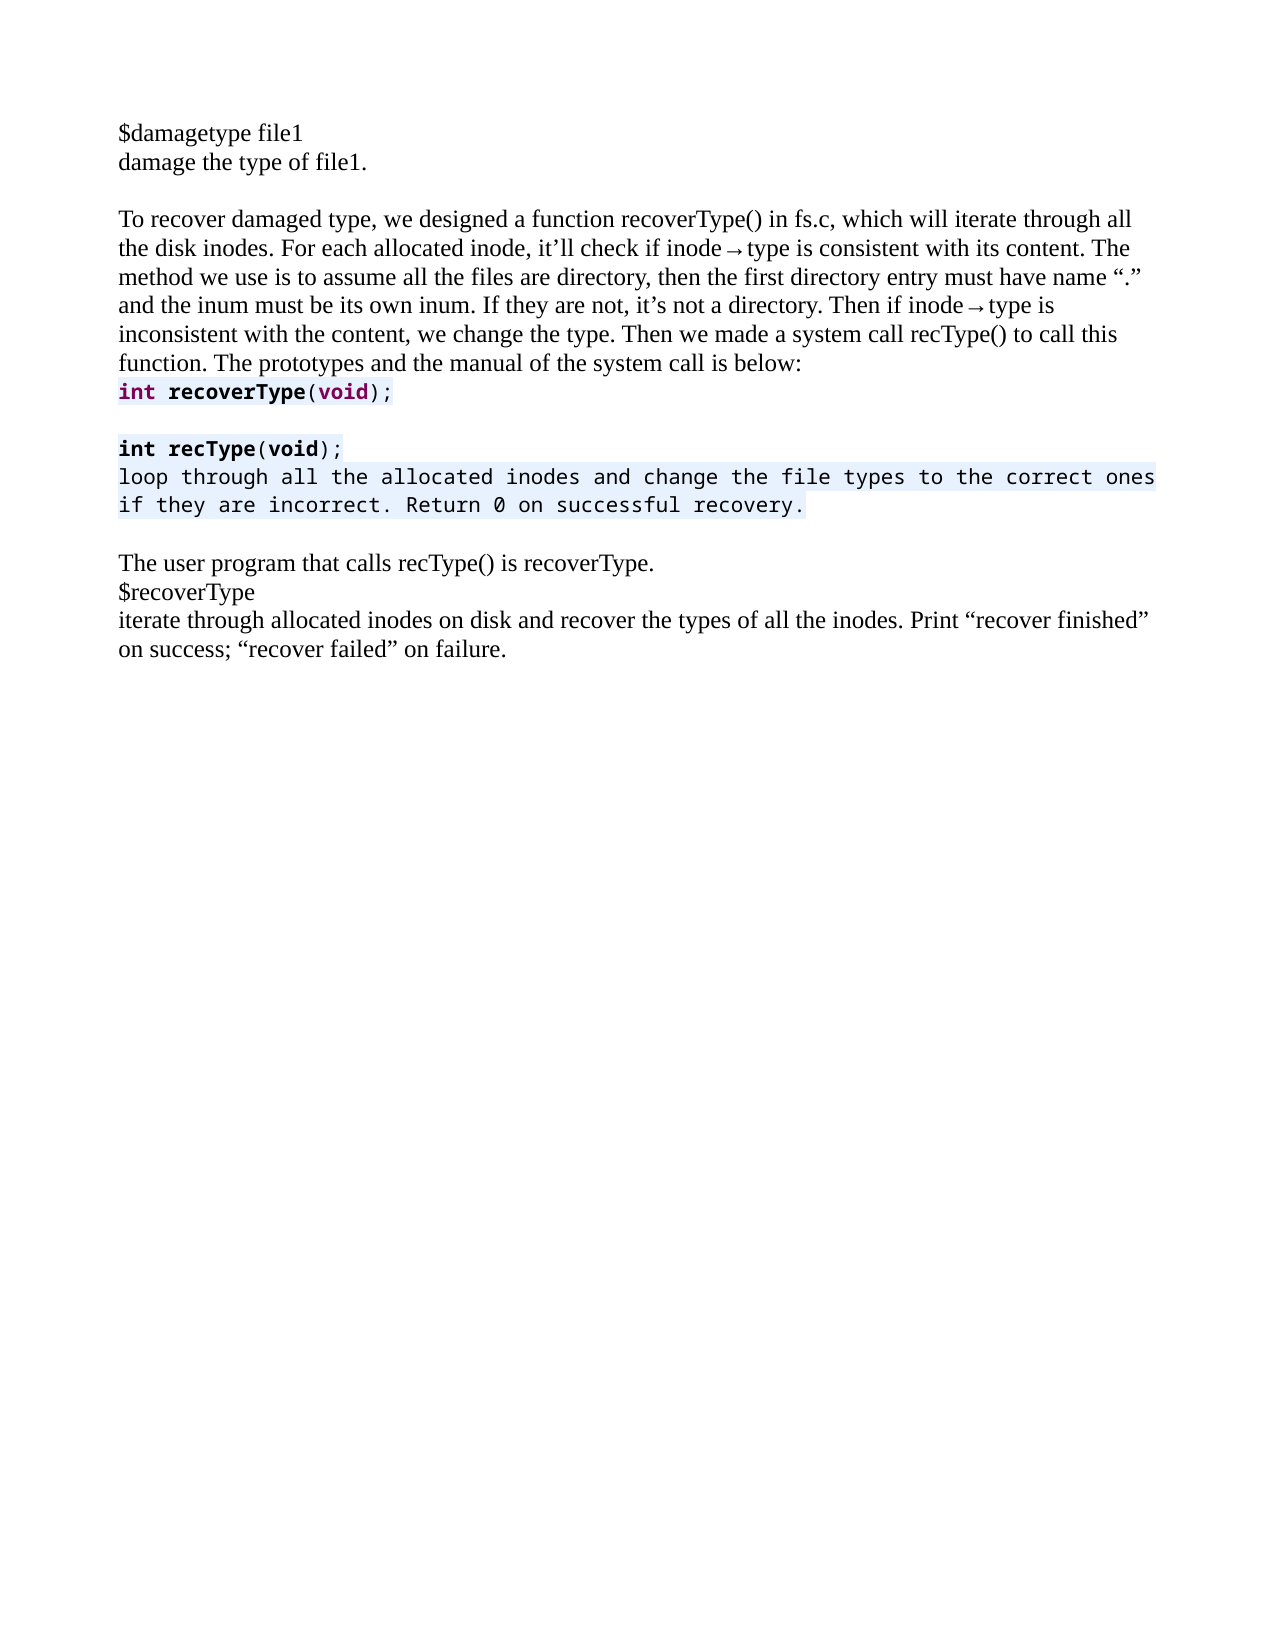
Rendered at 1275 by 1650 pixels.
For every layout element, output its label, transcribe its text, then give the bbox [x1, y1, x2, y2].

text damage the type of file1. [118, 147, 1157, 176]
text To recover damaged type, we designed a function recoverType() in fs.c, which will iterate through all the disk inodes. For each allocated inode, it’ll check if inode→type is consistent with its content. The method we use is to assume all the files are directory, then the first directory entry must have name “.” and the inum must be its own inum. If they are not, it’s not a directory. Then if inode→type is inconsistent with the content, we change the type. Then we made a system call recType() to call this function. The prototypes and the manual of the system call is below: [118, 204, 1157, 377]
text int recType(void); [118, 434, 1157, 462]
text iterate through allocated inodes on disk and recover the types of all the inodes. Print “recover finished” on success; “recover failed” on failure. [118, 605, 1157, 663]
text loop through all the allocated inodes and change the file types to the correct ones if they are incorrect. Return 0 on successful recovery. [118, 462, 1157, 519]
text The user program that calls recType() is recoverType. [118, 548, 1157, 577]
text int recoverType(void); [118, 377, 1157, 405]
text $recoverType [118, 577, 1157, 605]
text $damagetype file1 [118, 118, 1157, 147]
